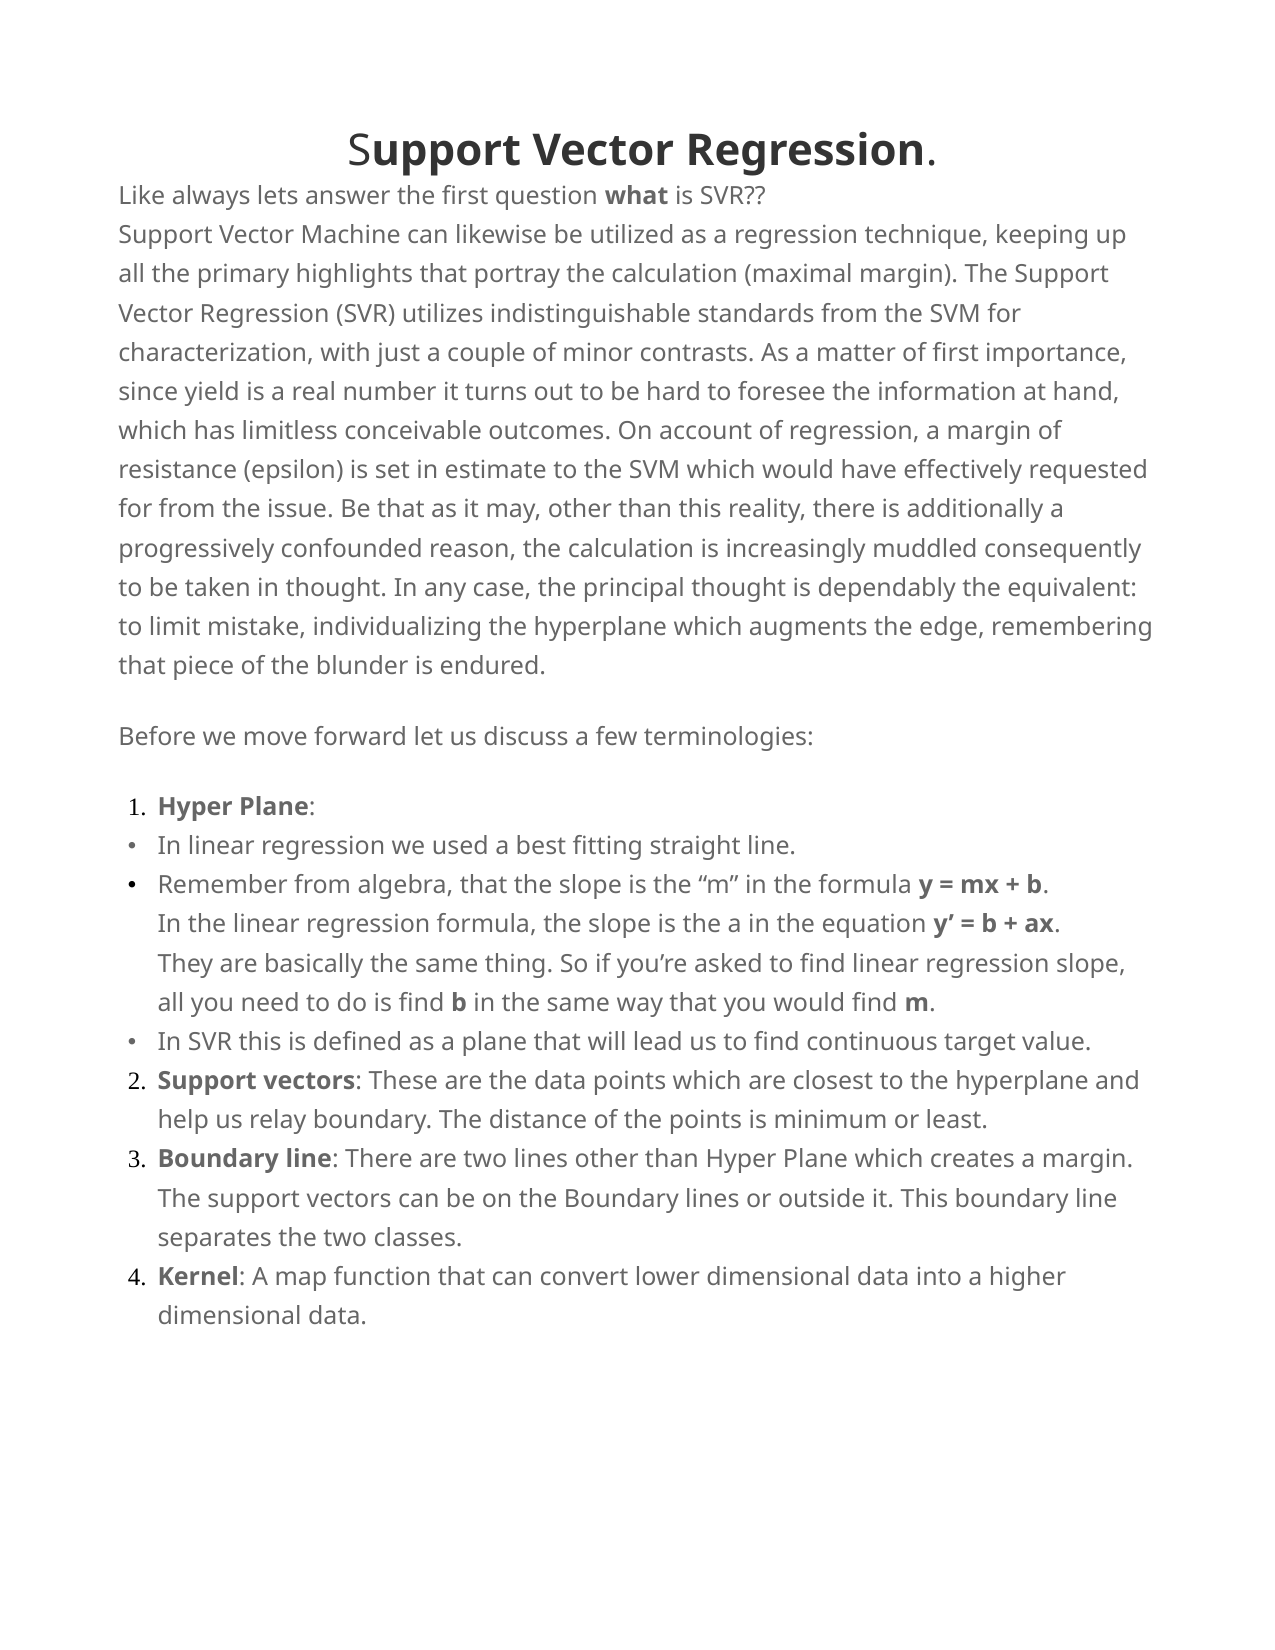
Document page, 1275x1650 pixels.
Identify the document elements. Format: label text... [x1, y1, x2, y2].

list In SVR this is defined as a plane that will lead us to find continuous target value. [128, 1023, 1157, 1058]
subtitle Support Vector Regression. [118, 118, 1157, 178]
list Kernel: A map function that can convert lower dimensional data into a higher dimensional data. [128, 1258, 1157, 1332]
text Before we move forward let us discuss a few terminologies: [118, 718, 1157, 752]
list Remember from algebra, that the slope is the “m” in the formula y = mx + b. In the linear regression formula, the slope is the a in the equation y’ = b + ax. They are basically the same thing. So if you’re asked to find linear regression slope, all you need to do is find b in the same way that you would find m. [128, 867, 1157, 1018]
text Like always lets answer the first question what is SVR?? [118, 178, 1157, 212]
list Hyper Plane: [128, 788, 1157, 823]
list Boundary line: There are two lines other than Hyper Plane which creates a margin. The support vectors can be on the Boundary lines or outside it. This boundary line separates the two classes. [128, 1141, 1157, 1253]
list Support vectors: These are the data points which are closest to the hyperplane and help us relay boundary. The distance of the points is minimum or least. [128, 1063, 1157, 1136]
text Support Vector Machine can likewise be utilized as a regression technique, keeping up all the primary highlights that portray the calculation (maximal margin). The Support Vector Regression (SVR) utilizes indistinguishable standards from the SVM for characterization, with just a couple of minor contrasts. As a matter of first importance, since yield is a real number it turns out to be hard to foresee the information at hand, which has limitless conceivable outcomes. On account of regression, a margin of resistance (epsilon) is set in estimate to the SVM which would have effectively requested for from the issue. Be that as it may, other than this reality, there is additionally a progressively confounded reason, the calculation is increasingly muddled consequently to be taken in thought. In any case, the principal thought is dependably the equivalent: to limit mistake, individualizing the hyperplane which augments the edge, remembering that piece of the blunder is endured. [118, 217, 1157, 682]
list In linear regression we used a best fitting straight line. [128, 828, 1157, 862]
